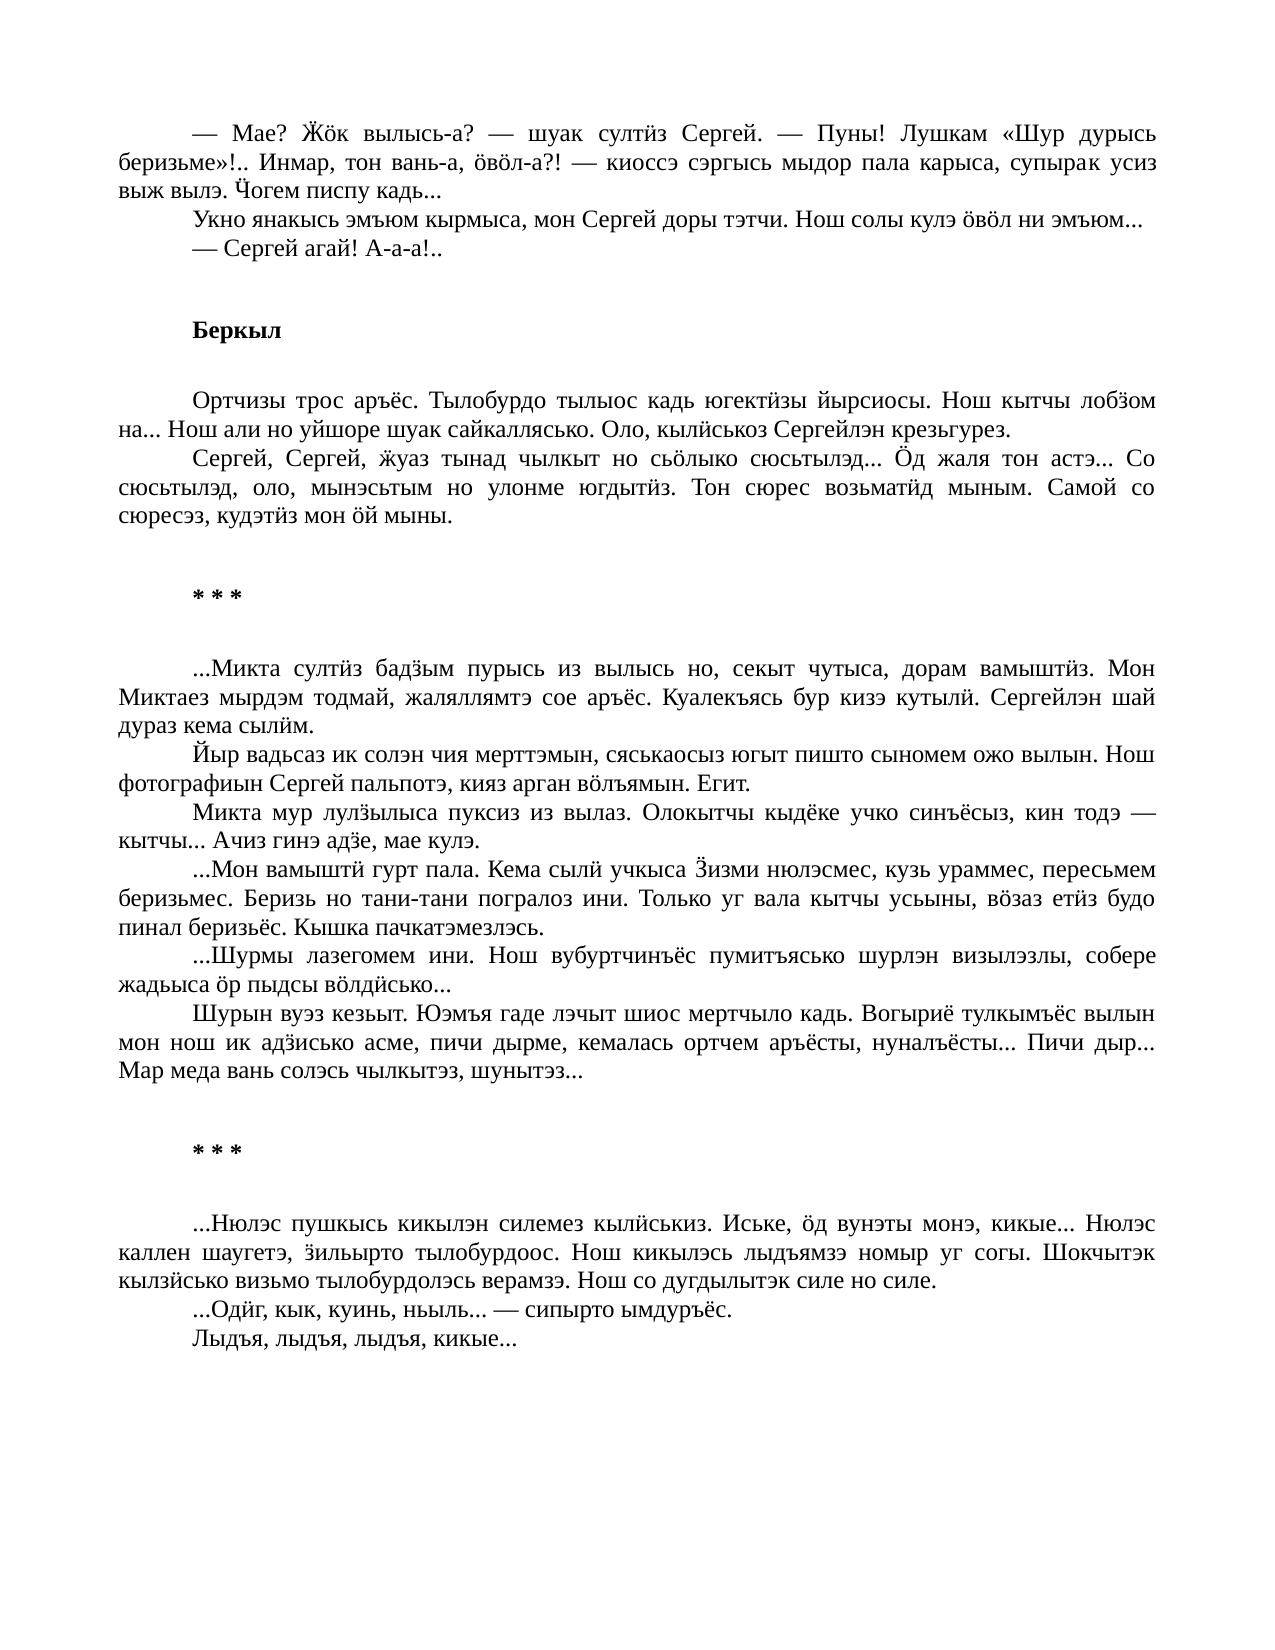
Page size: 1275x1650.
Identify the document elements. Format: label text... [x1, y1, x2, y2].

text Укно янакысь эмъюм кырмыса, мон Сергей доры тэтчи. Нош солы кулэ ӧвӧл ни эмъюм... [118, 204, 1157, 233]
text ...Шурмы лазегомем ини. Нош вубуртчинъёс пумитъясько шурлэн визылэзлы, собере жадьыса ӧр пыдсы вӧлдӥсько... [118, 941, 1157, 998]
subtitle * * * [118, 583, 1157, 612]
text — Сергей агай! А-а-а!.. [118, 233, 1157, 262]
text Ортчизы трос аръёс. Тылобурдо тылыос кадь югектӥзы йырсиосы. Нош кытчы лобӟом на... Нош али но уйшоре шуак сайкаллясько. Оло, кылӥськоз Сергейлэн крезьгурез. [118, 386, 1157, 443]
text Лыдъя, лыдъя, лыдъя, кикые... [118, 1323, 1157, 1352]
subtitle * * * [118, 1138, 1157, 1167]
text ...Одӥг, кык, куинь, ньыль... — сипырто ымдуръёс. [118, 1294, 1157, 1323]
text Шурын вуэз кезьыт. Юэмъя гаде лэчыт шиос мертчыло кадь. Вогыриё тулкымъёс вылын мон нош ик адӟисько асме, пичи дырме, кемалась ортчем аръёсты, нуналъёсты... Пичи дыр... Мар меда вань солэсь чылкытэз, шунытэз... [118, 998, 1157, 1084]
text ...Мон вамыштӥ гурт пала. Кема сылӥ учкыса Ӟизми нюлэсмес, кузь ураммес, пересьмем беризьмес. Беризь но тани-тани погралоз ини. Только уг вала кытчы усьыны, вӧзаз етӥз будо пинал беризьёс. Кышка пачкатэмезлэсь. [118, 854, 1157, 941]
text — Мае? Ӝӧк вылысь-а? — шуак султӥз Сергей. — Пуны! Лушкам «Шур дурысь беризьме»!.. Инмар, тон вань-а, ӧвӧл-а?! — киоссэ сэргысь мыдор пала карыса, супырак усиз выж вылэ. Ӵогем писпу кадь... [118, 118, 1157, 204]
text Йыр вадьсаз ик солэн чия мерттэмын, сяськаосыз югыт пишто сыномем ожо вылын. Нош фотографиын Сергей пальпотэ, кияз арган вӧлъямын. Егит. [118, 739, 1157, 797]
text ...Нюлэс пушкысь кикылэн силемез кылӥськиз. Иське, ӧд вунэты монэ, кикые... Нюлэс каллен шаугетэ, ӟильырто тылобурдоос. Нош кикылэсь лыдъямзэ номыр уг согы. Шокчытэк кылзӥсько визьмо тылобурдолэсь верамзэ. Нош со дугдылытэк силе но силе. [118, 1208, 1157, 1294]
text ...Микта султӥз бадӟым пурысь из вылысь но, секыт чутыса, дорам вамыштӥз. Мон Миктаез мырдэм тодмай, жаляллямтэ сое аръёс. Куалекъясь бур кизэ кутылӥ. Сергейлэн шай дураз кема сылӥм. [118, 653, 1157, 739]
subtitle Беркыл [118, 316, 1157, 344]
text Микта мур лулӟылыса пуксиз из вылаз. Олокытчы кыдёке учко синъёсыз, кин тодэ — кытчы... Ачиз гинэ адӟе, мае кулэ. [118, 797, 1157, 854]
text Сергей, Сергей, ӝуаз тынад чылкыт но сьӧлыко сюсьтылэд... Ӧд жаля тон астэ... Со сюсьтылэд, оло, мынэсьтым но улонме югдытӥз. Тон сюрес возьматӥд мыным. Самой со сюресэз, кудэтӥз мон ӧй мыны. [118, 443, 1157, 529]
